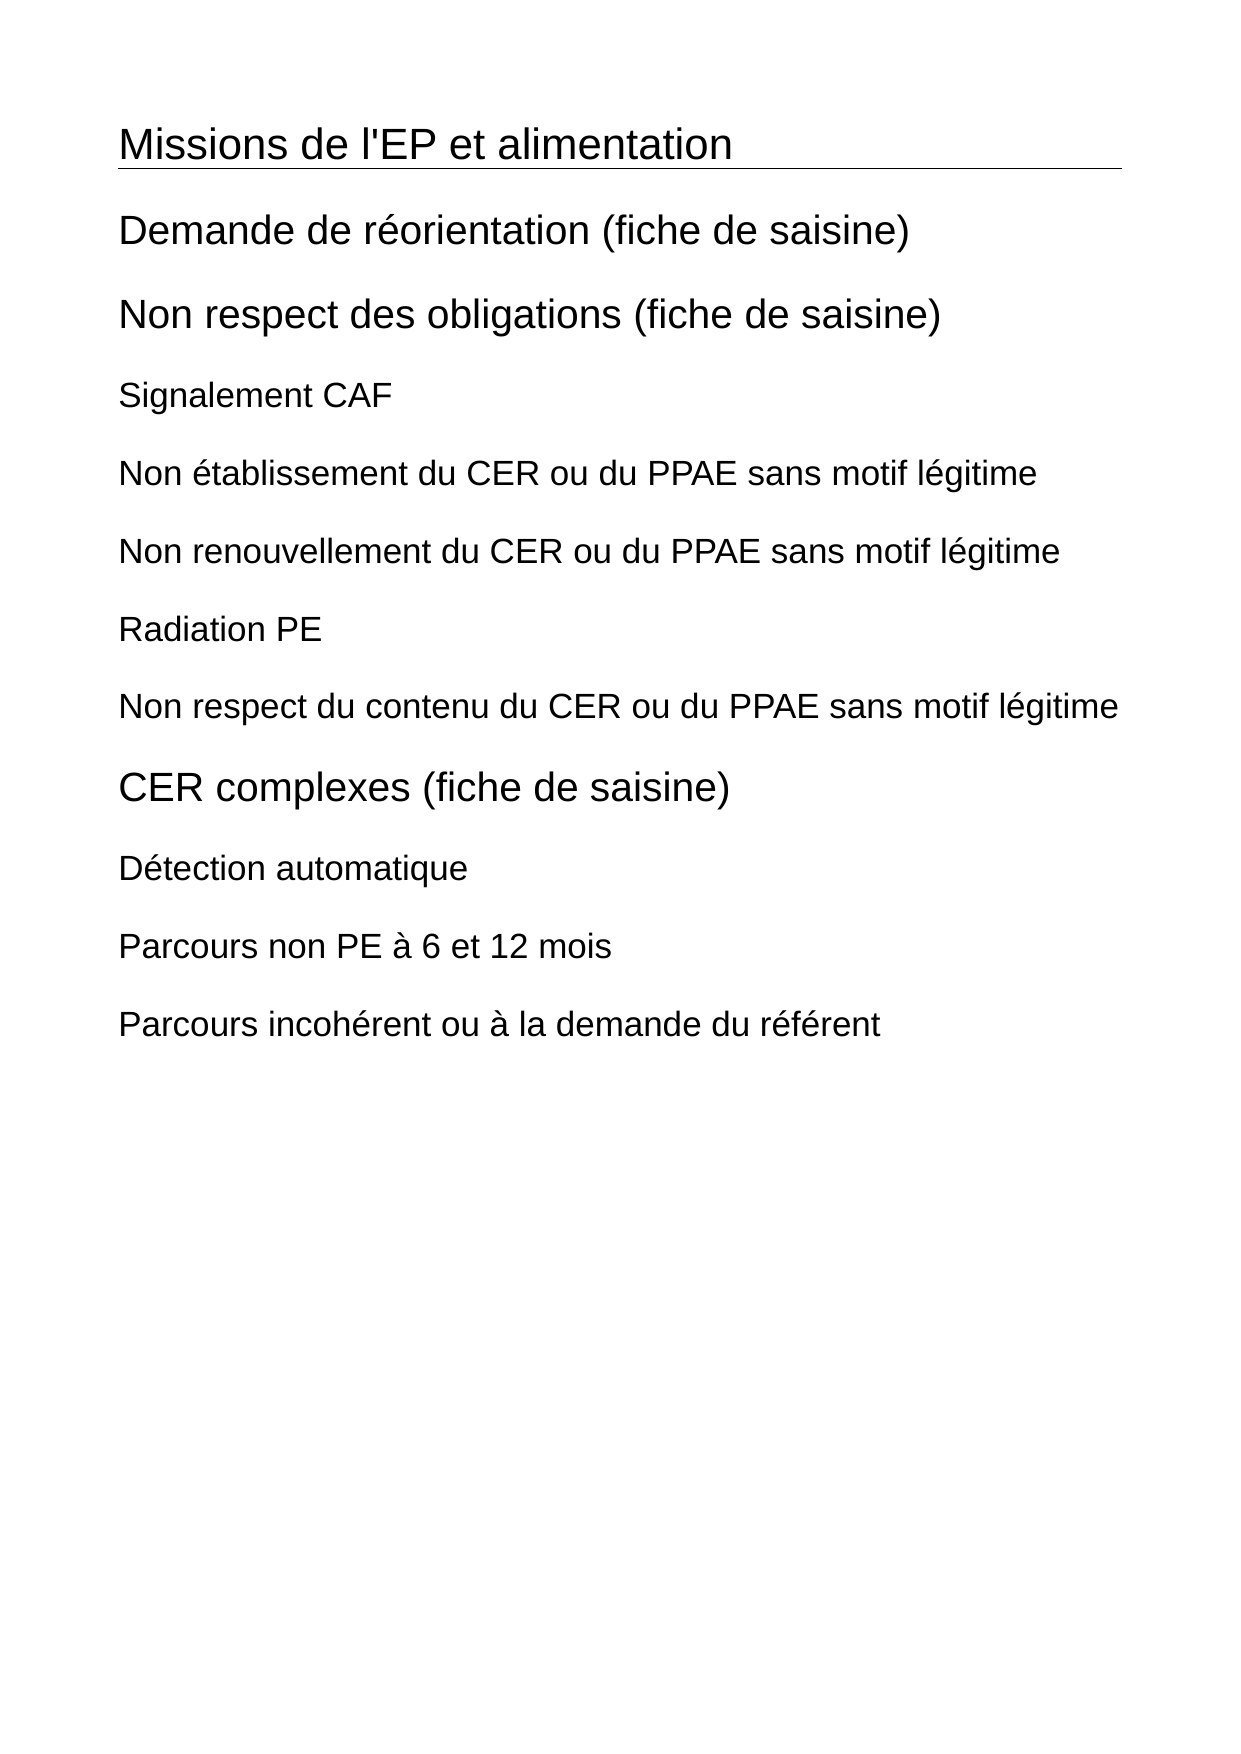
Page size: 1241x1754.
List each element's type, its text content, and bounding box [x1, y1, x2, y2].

subtitle Non établissement du CER ou du PPAE sans motif légitime [118, 453, 1122, 493]
subtitle Non respect des obligations (fiche de saisine) [118, 291, 1122, 337]
subtitle CER complexes (fiche de saisine) [118, 763, 1122, 811]
subtitle Non respect du contenu du CER ou du PPAE sans motif légitime [118, 686, 1122, 726]
subtitle Radiation PE [118, 608, 1122, 648]
subtitle Non renouvellement du CER ou du PPAE sans motif légitime [118, 530, 1122, 571]
subtitle Parcours non PE à 6 et 12 mois [118, 926, 1122, 966]
subtitle Signalement CAF [118, 375, 1122, 415]
subtitle Missions de l'EP et alimentation [118, 118, 1122, 168]
subtitle Demande de réorientation (fiche de saisine) [118, 206, 1122, 253]
subtitle Parcours incohérent ou à la demande du référent [118, 1003, 1122, 1044]
subtitle Détection automatique [118, 848, 1122, 888]
